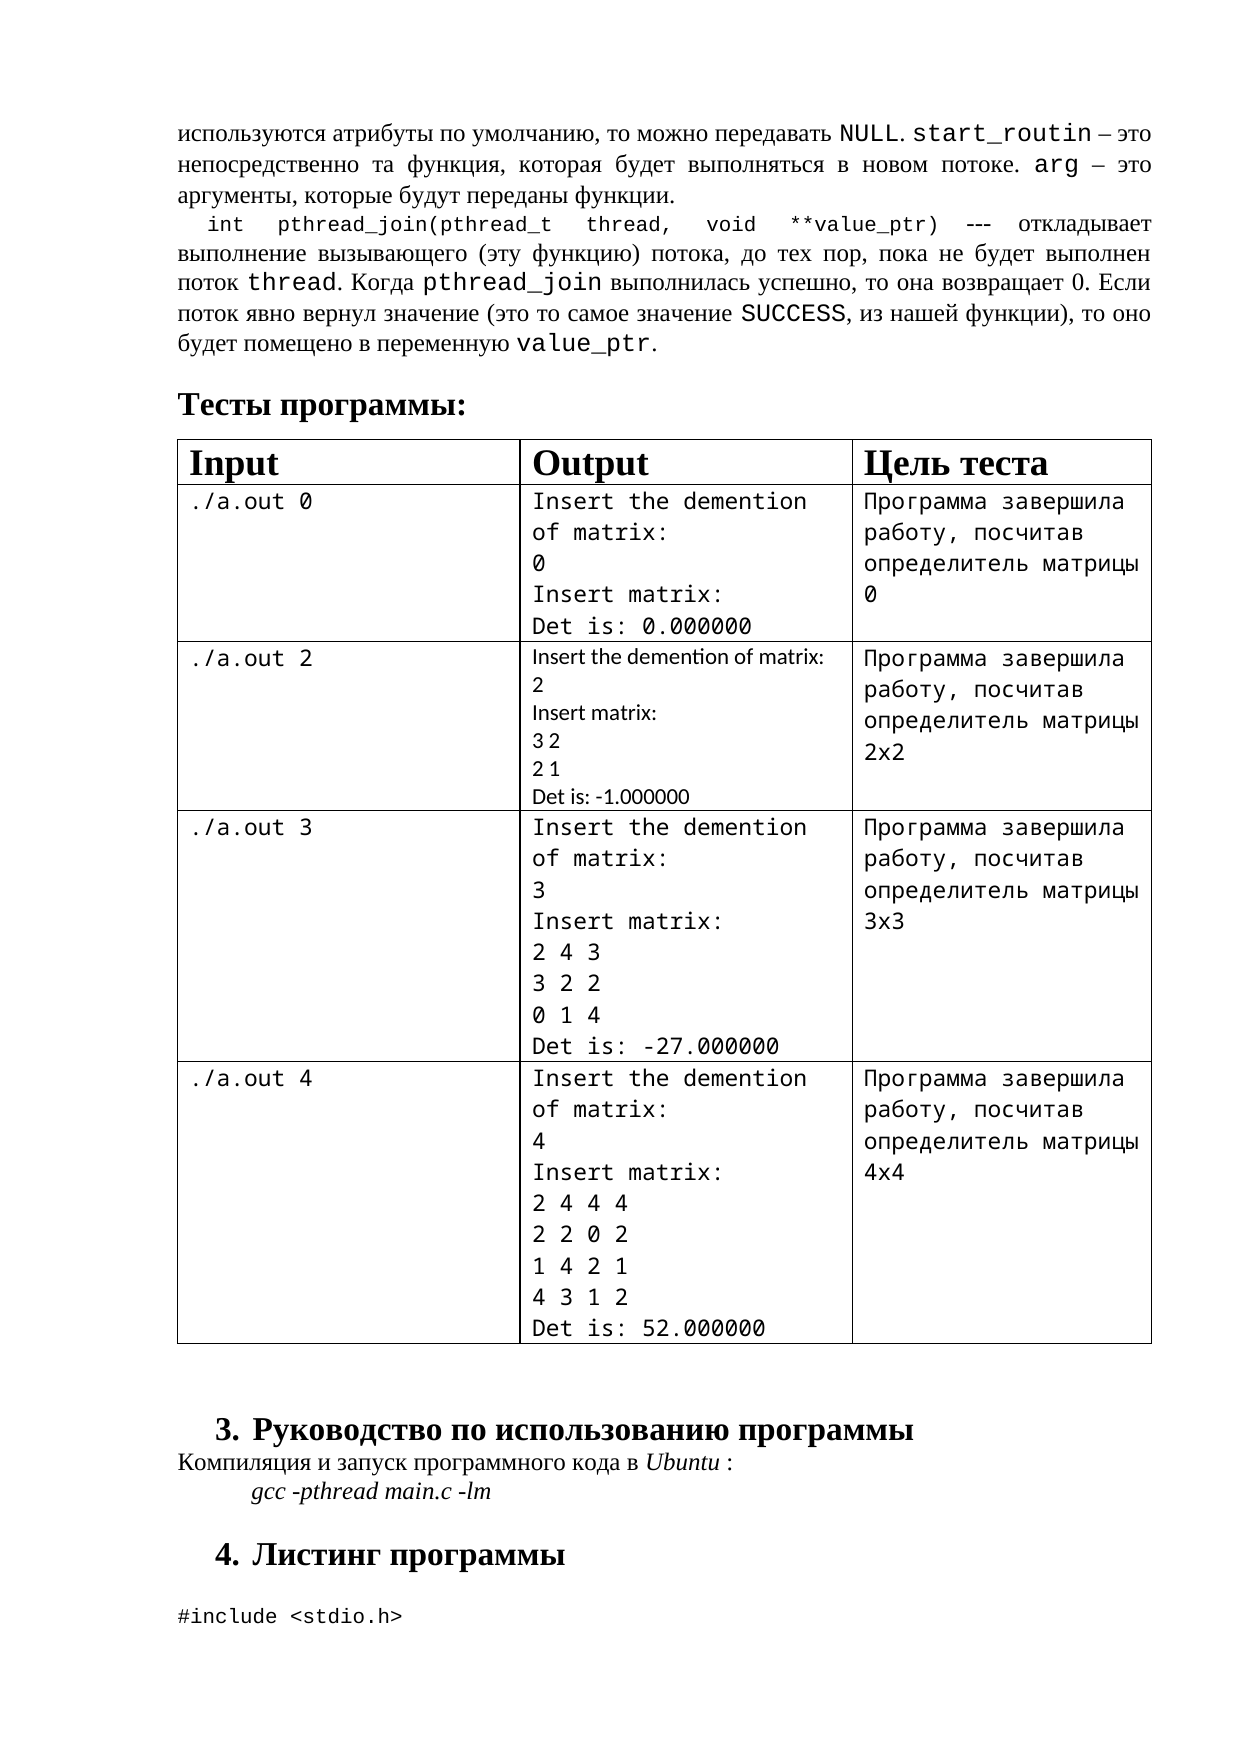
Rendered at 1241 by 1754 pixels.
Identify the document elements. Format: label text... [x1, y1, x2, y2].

table_cell Insert the demention of matrix: 3 Insert matrix: 2 4 3 3 2 2 0 1 4 Det is: -27.000000 [521, 811, 852, 1061]
table_cell Insert the demention of matrix: 2 Insert matrix: 3 2 2 1 Det is: -1.000000 [521, 642, 852, 810]
text Компиляция и запуск программного кода в Ubuntu : [177, 1447, 1152, 1476]
text используются атрибуты по умолчанию, то можно передавать NULL. start_routin – это непосредственно та функция, которая будет выполняться в новом потоке. arg – это аргументы, которые будут переданы функции. [177, 118, 1152, 208]
table_cell ./a.out 4 [178, 1062, 519, 1343]
list Листинг программы [215, 1534, 1152, 1572]
table_cell Программа завершила работу, посчитав определитель матрицы 4х4 [853, 1062, 1151, 1343]
table_header Input [178, 440, 519, 483]
table_cell Insert the demention of matrix: 0 Insert matrix: Det is: 0.000000 [521, 485, 852, 641]
text gcc -pthread main.c -lm [177, 1476, 1152, 1505]
text Тесты программы: [177, 384, 1152, 423]
text #include <stdio.h> [177, 1606, 1152, 1629]
table_cell Программа завершила работу, посчитав определитель матрицы 0 [853, 485, 1151, 641]
table_cell ./a.out 0 [178, 485, 519, 641]
table_cell Программа завершила работу, посчитав определитель матрицы 3х3 [853, 811, 1151, 1061]
table_header Output [521, 440, 852, 483]
table_cell Программа завершила работу, посчитав определитель матрицы 2х2 [853, 642, 1151, 810]
text int pthread_join(pthread_t thread, void **value_ptr) --- откладывает выполнение вызывающего (эту функцию) потока, до тех пор, пока не будет выполнен поток thread. Когда pthread_join выполнилась успешно, то она возвращает 0. Если поток явно вернул значение (это то самое значение SUCCESS, из нашей функции), то оно будет помещено в переменную value_ptr. [177, 208, 1152, 359]
table_cell Insert the demention of matrix: 4 Insert matrix: 2 4 4 4 2 2 0 2 1 4 2 1 4 3 1 2 Det is: 52.000000 [521, 1062, 852, 1343]
table_cell ./a.out 2 [178, 642, 519, 810]
table_header Цель теста [853, 440, 1151, 483]
table_cell ./a.out 3 [178, 811, 519, 1061]
list Руководство по использованию программы [215, 1409, 1152, 1447]
